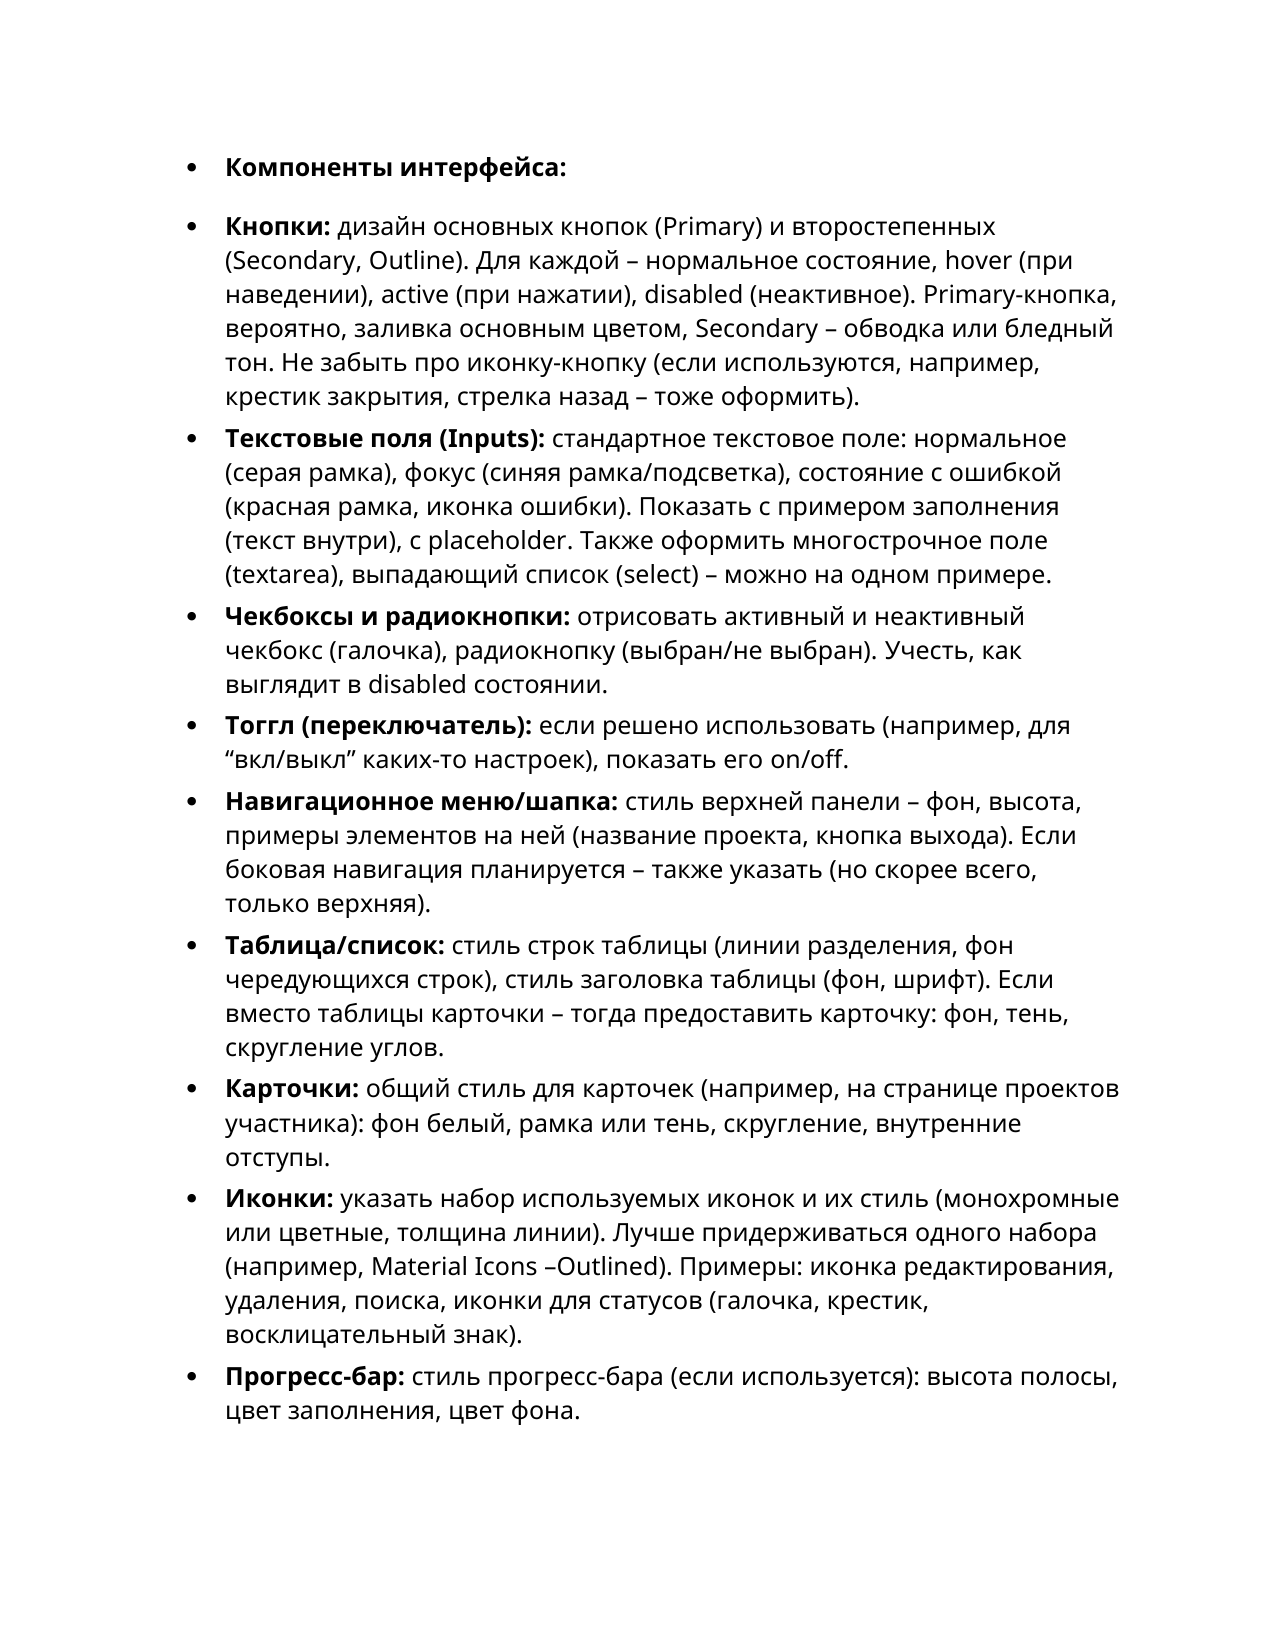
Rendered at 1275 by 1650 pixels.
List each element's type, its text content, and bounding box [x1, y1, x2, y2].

list Навигационное меню/шапка: стиль верхней панели – фон, высота, примеры элементов на ней (название проекта, кнопка выхода). Если боковая навигация планируется – также указать (но скорее всего, только верхняя). [187, 784, 1125, 920]
list Карточки: общий стиль для карточек (например, на странице проектов участника): фон белый, рамка или тень, скругление, внутренние отступы. [187, 1071, 1125, 1173]
list Тоггл (переключатель): если решено использовать (например, для “вкл/выкл” каких-то настроек), показать его on/off. [187, 708, 1125, 776]
list Прогресс-бар: стиль прогресс-бара (если используется): высота полосы, цвет заполнения, цвет фона. [187, 1359, 1125, 1427]
list Чекбоксы и радиокнопки: отрисовать активный и неактивный чекбокс (галочка), радиокнопку (выбран/не выбран). Учесть, как выглядит в disabled состоянии. [187, 598, 1125, 701]
list Таблица/список: стиль строк таблицы (линии разделения, фон чередующихся строк), стиль заголовка таблицы (фон, шрифт). Если вместо таблицы карточки – тогда предоставить карточку: фон, тень, скругление углов. [187, 927, 1125, 1064]
list Текстовые поля (Inputs): стандартное текстовое поле: нормальное (серая рамка), фокус (синяя рамка/подсветка), состояние с ошибкой (красная рамка, иконка ошибки). Показать с примером заполнения (текст внутри), с placeholder. Также оформить многострочное поле (textarea), выпадающий список (select) – можно на одном примере. [187, 421, 1125, 591]
list Иконки: указать набор используемых иконок и их стиль (монохромные или цветные, толщина линии). Лучше придерживаться одного набора (например, Material Icons –Outlined). Примеры: иконка редактирования, удаления, поиска, иконки для статусов (галочка, крестик, восклицательный знак). [187, 1181, 1125, 1351]
list Компоненты интерфейса: [187, 150, 1125, 184]
list Кнопки: дизайн основных кнопок (Primary) и второстепенных (Secondary, Outline). Для каждой – нормальное состояние, hover (при наведении), active (при нажатии), disabled (неактивное). Primary-кнопка, вероятно, заливка основным цветом, Secondary – обводка или бледный тон. Не забыть про иконку-кнопку (если используются, например, крестик закрытия, стрелка назад – тоже оформить). [187, 209, 1125, 413]
